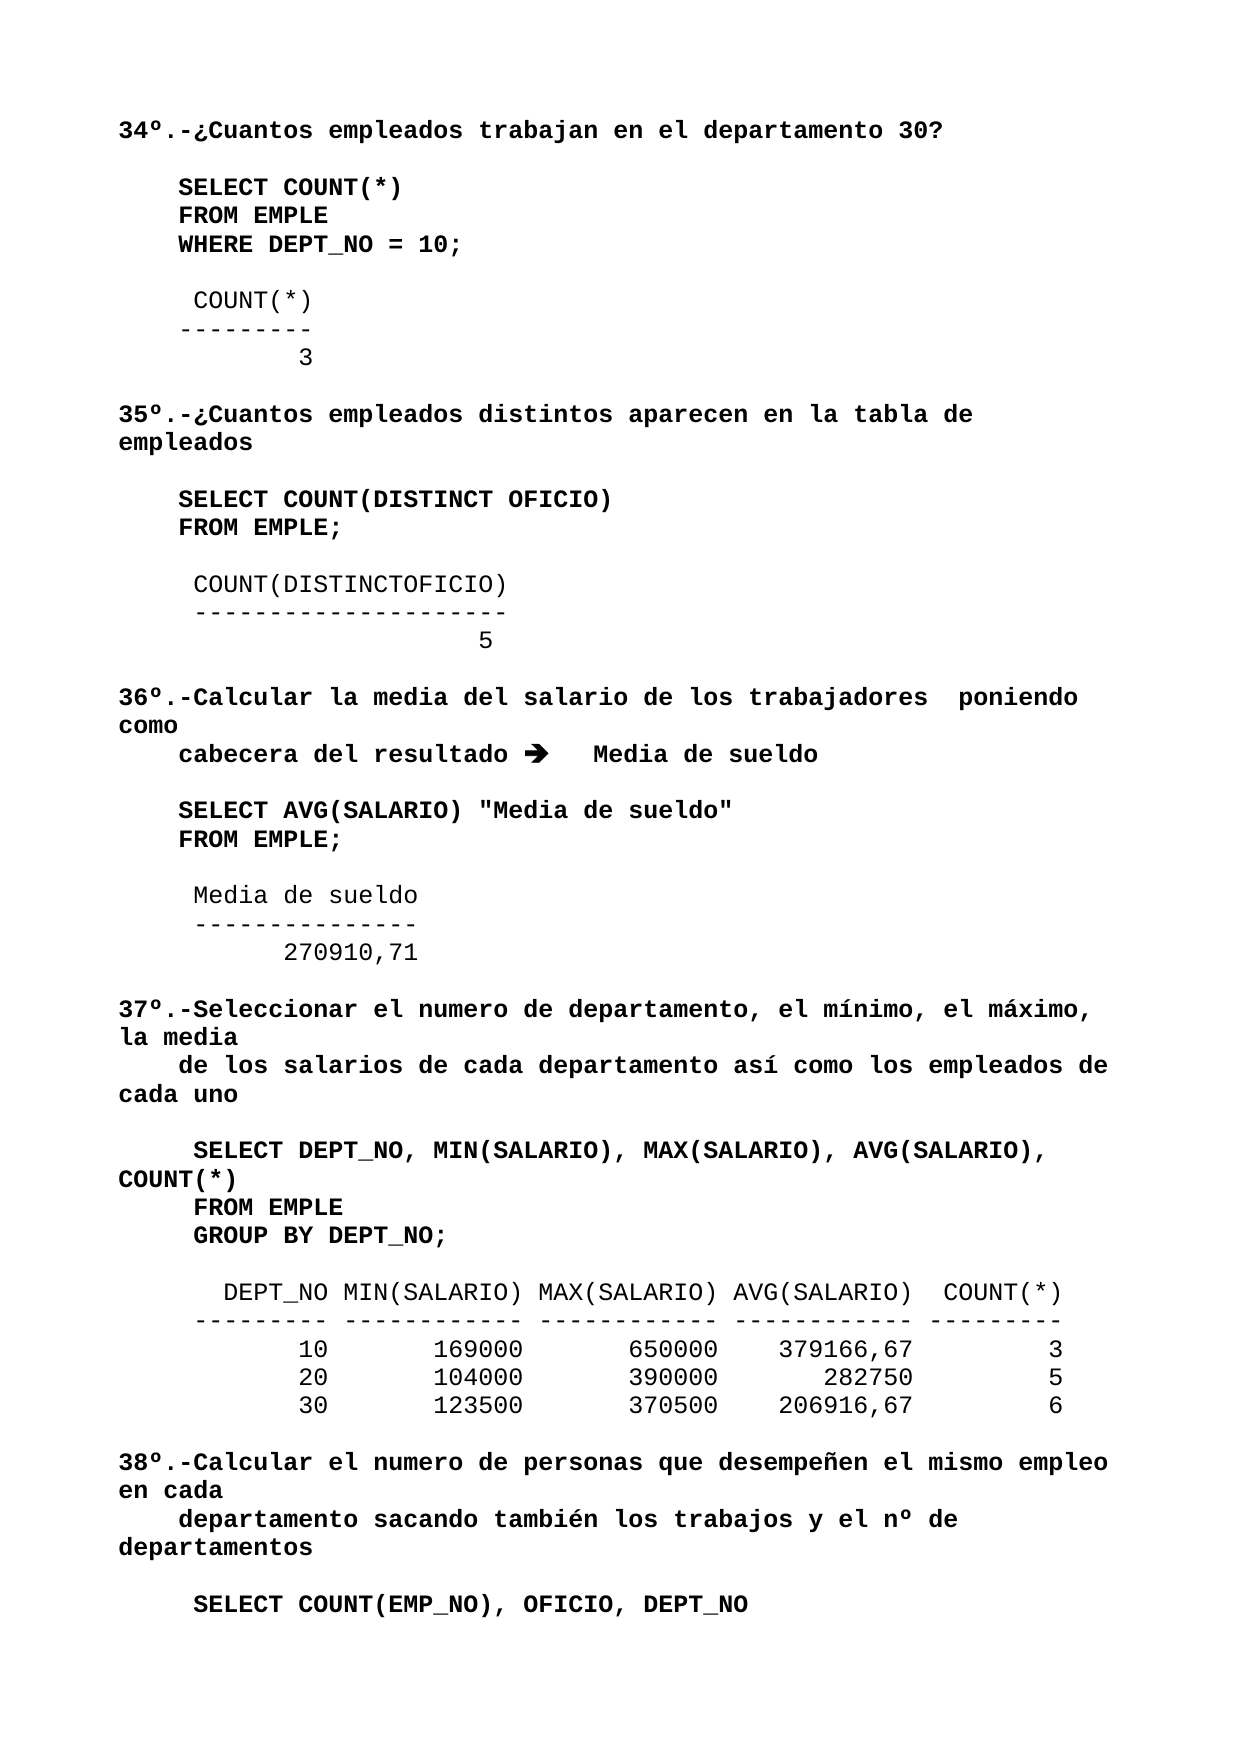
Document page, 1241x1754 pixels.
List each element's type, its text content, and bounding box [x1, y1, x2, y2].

text 35º.-¿Cuantos empleados distintos aparecen en la tabla de empleados [118, 401, 1122, 458]
text 20 104000 390000 282750 5 [118, 1365, 1122, 1393]
text departamento sacando también los trabajos y el nº de departamentos [118, 1506, 1122, 1563]
text FROM EMPLE; [118, 515, 1122, 543]
text --------------- [118, 911, 1122, 940]
text 3 [118, 345, 1122, 373]
text 38º.-Calcular el numero de personas que desempeñen el mismo empleo en cada [118, 1450, 1122, 1506]
text --------- [118, 316, 1122, 345]
text 36º.-Calcular la media del salario de los trabajadores poniendo como [118, 685, 1122, 741]
text DEPT_NO MIN(SALARIO) MAX(SALARIO) AVG(SALARIO) COUNT(*) [118, 1280, 1122, 1308]
text WHERE DEPT_NO = 10; [118, 231, 1122, 260]
text SELECT DEPT_NO, MIN(SALARIO), MAX(SALARIO), AVG(SALARIO), COUNT(*) [118, 1138, 1122, 1195]
text SELECT COUNT(*) [118, 175, 1122, 203]
text 10 169000 650000 379166,67 3 [118, 1336, 1122, 1365]
text 30 123500 370500 206916,67 6 [118, 1393, 1122, 1421]
text GROUP BY DEPT_NO; [118, 1223, 1122, 1251]
text 37º.-Seleccionar el numero de departamento, el mínimo, el máximo, la media [118, 996, 1122, 1053]
text SELECT COUNT(EMP_NO), OFICIO, DEPT_NO [118, 1591, 1122, 1620]
text --------------------- [118, 600, 1122, 628]
text FROM EMPLE [118, 1195, 1122, 1223]
text 34º.-¿Cuantos empleados trabajan en el departamento 30? [118, 118, 1122, 146]
text 270910,71 [118, 940, 1122, 968]
text SELECT AVG(SALARIO) "Media de sueldo" [118, 798, 1122, 826]
text 5 [118, 628, 1122, 656]
text FROM EMPLE [118, 203, 1122, 231]
text Media de sueldo [118, 883, 1122, 911]
text de los salarios de cada departamento así como los empleados de cada uno [118, 1053, 1122, 1110]
text cabecera del resultado  Media de sueldo [118, 741, 1122, 770]
text --------- ------------ ------------ ------------ --------- [118, 1308, 1122, 1336]
text COUNT(*) [118, 288, 1122, 316]
text COUNT(DISTINCTOFICIO) [118, 571, 1122, 600]
text FROM EMPLE; [118, 826, 1122, 855]
text SELECT COUNT(DISTINCT OFICIO) [118, 486, 1122, 515]
